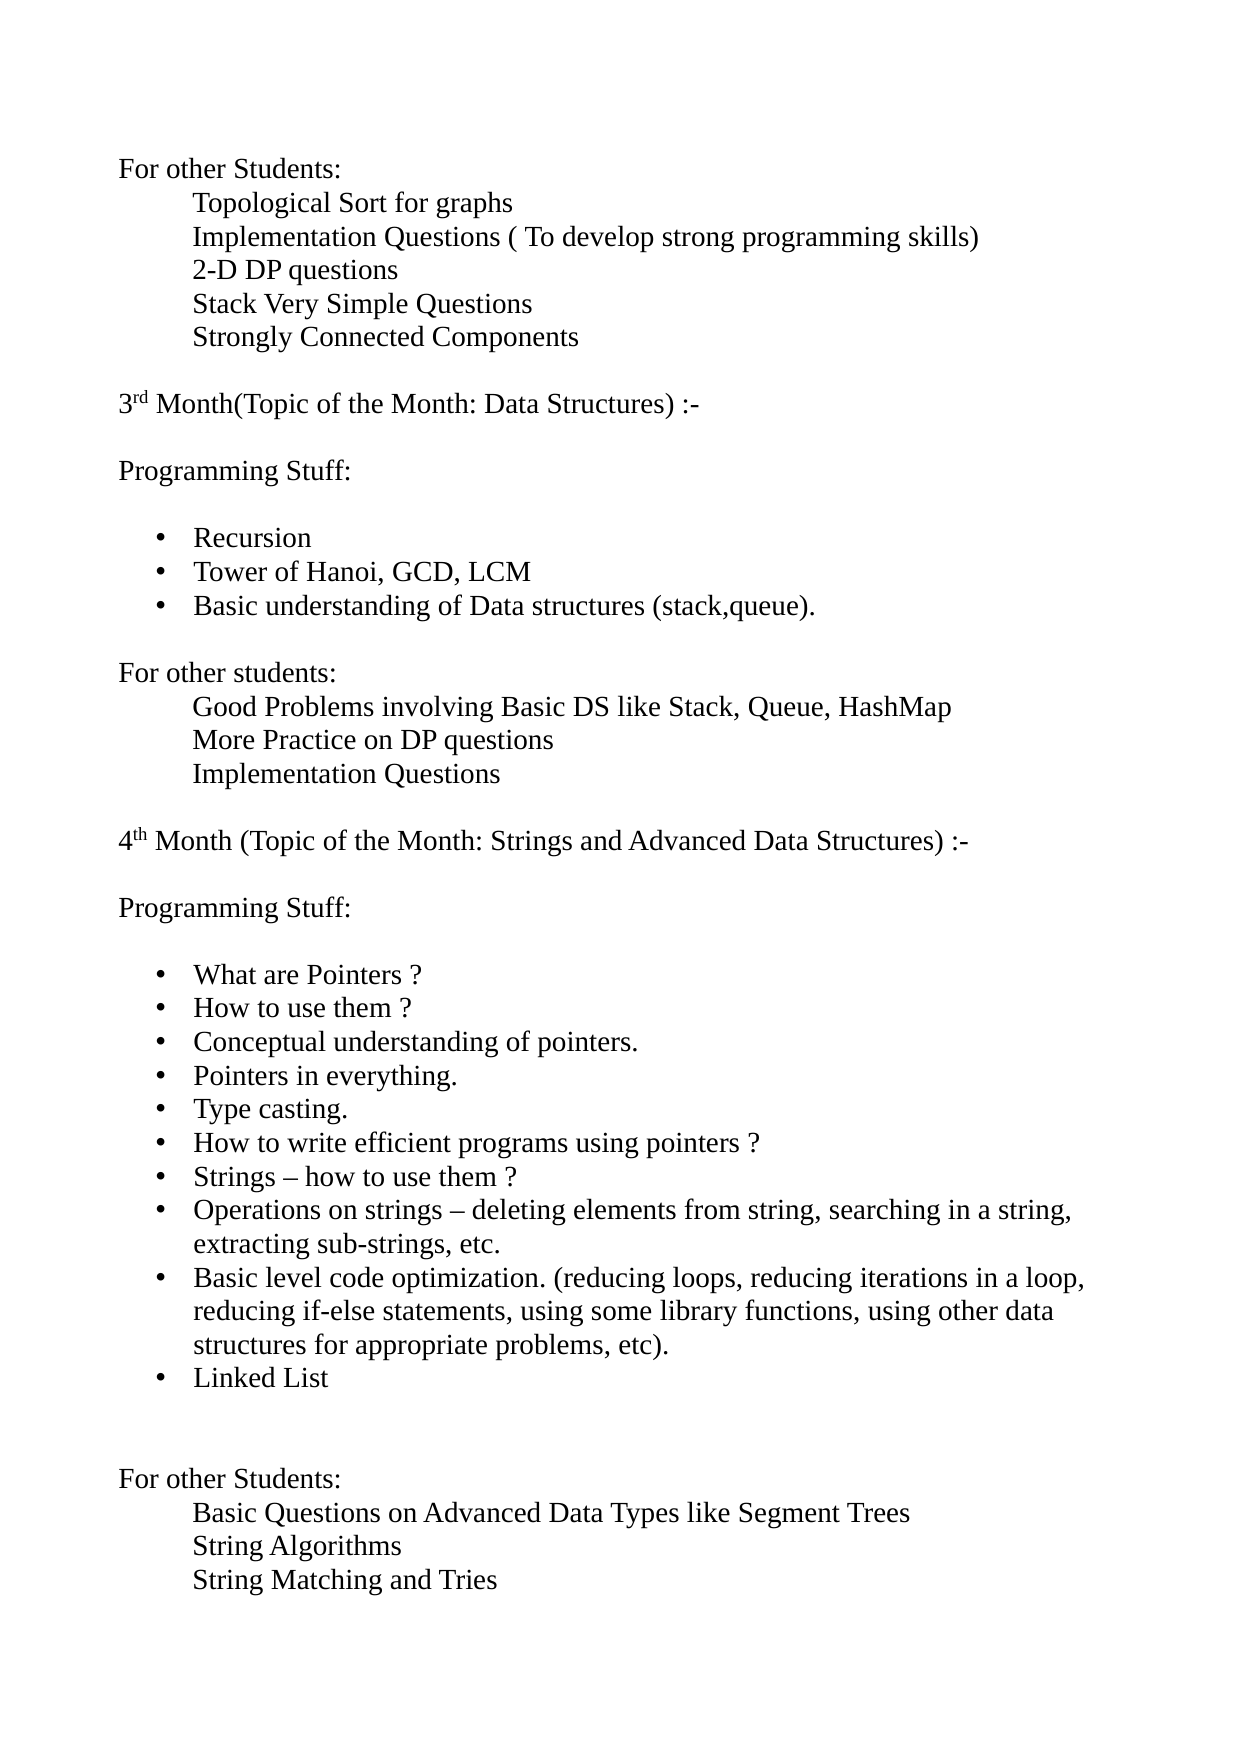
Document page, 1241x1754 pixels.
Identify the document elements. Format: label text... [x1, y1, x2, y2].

text Strongly Connected Components [118, 319, 1122, 353]
list What are Pointers ? [156, 957, 1122, 991]
text For other students: [118, 655, 1122, 689]
text Implementation Questions [118, 756, 1122, 789]
list Recursion [156, 521, 1122, 554]
text Stack Very Simple Questions [118, 286, 1122, 319]
list Conceptual understanding of pointers. [156, 1024, 1122, 1058]
text 2-D DP questions [118, 252, 1122, 286]
list Pointers in everything. [156, 1058, 1122, 1092]
list Strings – how to use them ? [156, 1159, 1122, 1192]
text 3rd Month(Topic of the Month: Data Structures) :- [118, 386, 1122, 420]
text String Algorithms [118, 1528, 1122, 1562]
text For other Students: [118, 1461, 1122, 1495]
list Linked List [156, 1360, 1122, 1394]
list How to write efficient programs using pointers ? [156, 1125, 1122, 1159]
text String Matching and Tries [118, 1562, 1122, 1595]
text Basic Questions on Advanced Data Types like Segment Trees [118, 1495, 1122, 1528]
text Programming Stuff: [118, 890, 1122, 923]
list Basic understanding of Data structures (stack,queue). [156, 588, 1122, 622]
text Good Problems involving Basic DS like Stack, Queue, HashMap [118, 689, 1122, 722]
text More Practice on DP questions [118, 722, 1122, 756]
list How to use them ? [156, 991, 1122, 1024]
list Basic level code optimization. (reducing loops, reducing iterations in a loop, reducing if-else statements, using some library functions, using other data structures for appropriate problems, etc). [156, 1260, 1122, 1360]
text Implementation Questions ( To develop strong programming skills) [118, 219, 1122, 252]
list Type casting. [156, 1092, 1122, 1125]
text For other Students: [118, 152, 1122, 185]
list Operations on strings – deleting elements from string, searching in a string, extracting sub-strings, etc. [156, 1192, 1122, 1260]
text Topological Sort for graphs [118, 185, 1122, 219]
text 4th Month (Topic of the Month: Strings and Advanced Data Structures) :- [118, 823, 1122, 856]
text Programming Stuff: [118, 453, 1122, 487]
list Tower of Hanoi, GCD, LCM [156, 554, 1122, 588]
